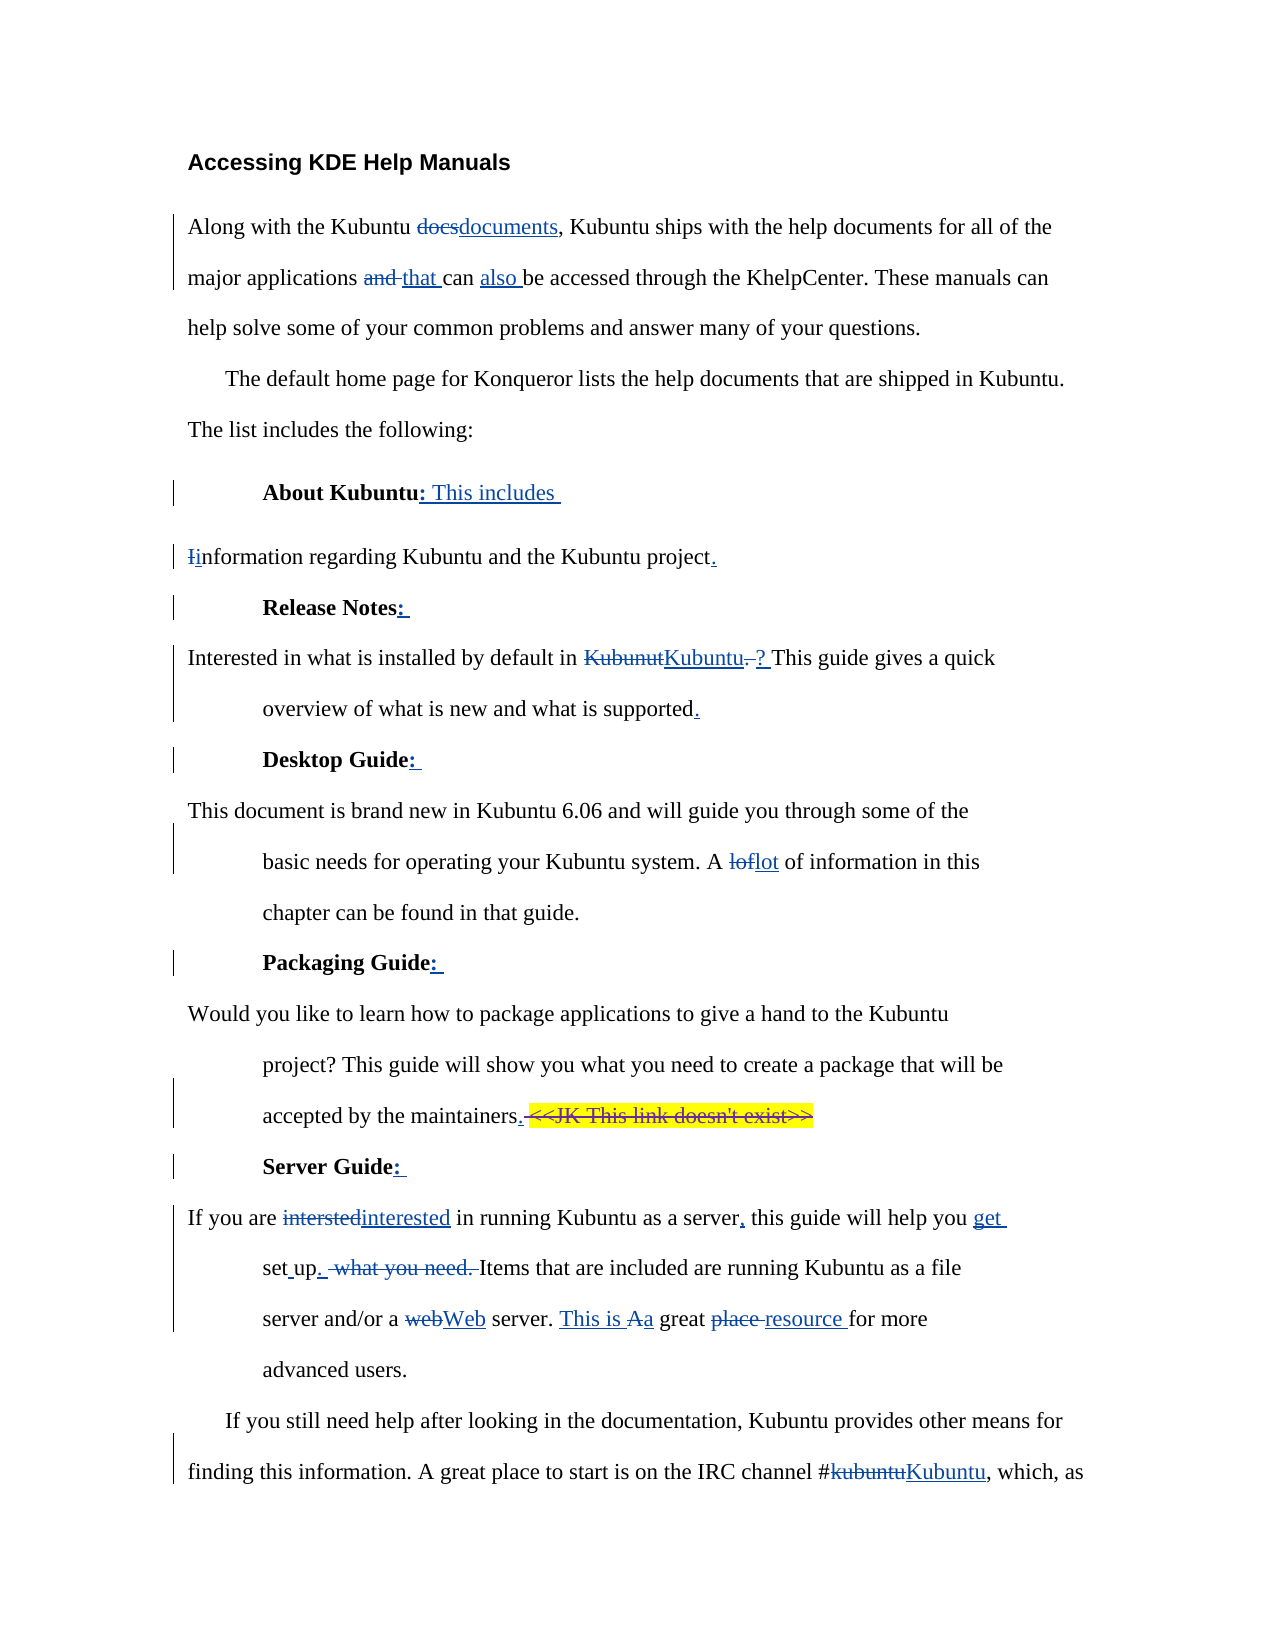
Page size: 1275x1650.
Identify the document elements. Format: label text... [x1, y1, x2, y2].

text Server Guide: [187, 1154, 1012, 1179]
text Packaging Guide: [187, 950, 1012, 976]
text Interested in what is installed by default in Kubuntu? This guide gives a quick overview of what is new and what is supported. [187, 645, 1012, 722]
text Along with the Kubuntu documents, Kubuntu ships with the help documents for all of the major applications that can also be accessed through the KhelpCenter. These manuals can help solve some of your common problems and answer many of your questions. [187, 214, 1087, 341]
text If you still need help after looking in the documentation, Kubuntu provides other means for finding this information. A great place to start is on the IRC channel #Kubuntu, which, as [187, 1408, 1087, 1484]
text Accessing KDE Help Manuals [187, 150, 1087, 176]
text Release Notes: [187, 594, 1012, 620]
text Would you like to learn how to package applications to give a hand to the Kubuntu project? This guide will show you what you need to create a package that will be accepted by the maintainers. [187, 1001, 1012, 1128]
text About Kubuntu: This includes information regarding Kubuntu and the Kubuntu project. [187, 480, 1012, 506]
text This document is brand new in Kubuntu 6.06 and will guide you through some of the basic needs for operating your Kubuntu system. A lot of information in this chapter can be found in that guide. [187, 798, 1012, 925]
text The default home page for Konqueror lists the help documents that are shipped in Kubuntu. The list includes the following: [187, 366, 1087, 442]
text If you are interested in running Kubuntu as a server, this guide will help you get set up. Items that are included are running Kubuntu as a file server and/or a Web server. This is a great resource for more advanced users. [187, 1204, 1012, 1382]
text Desktop Guide: [187, 747, 1012, 772]
